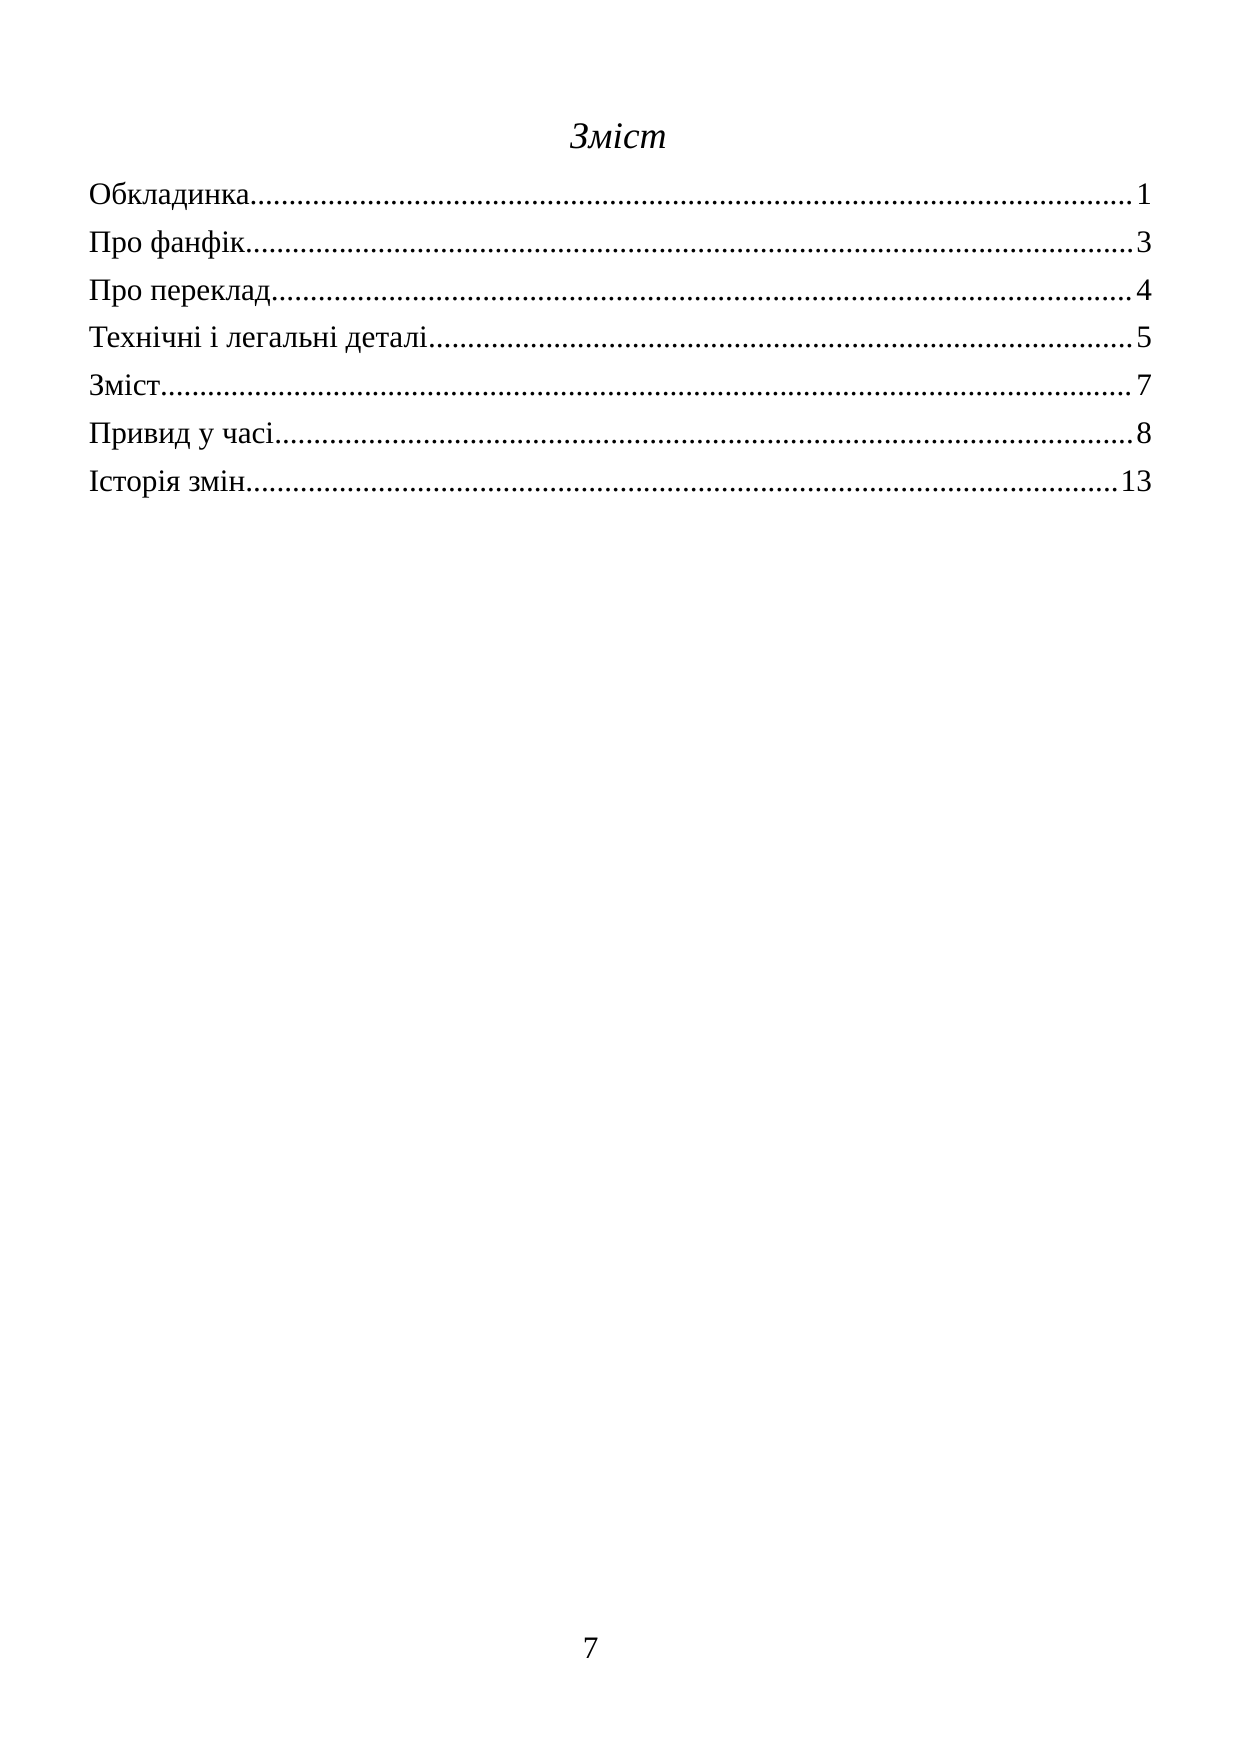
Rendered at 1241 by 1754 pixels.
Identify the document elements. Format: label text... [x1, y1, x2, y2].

text Обкладинка 1 [88, 175, 1152, 211]
text Про переклад 4 [88, 271, 1152, 307]
text Про фанфік 3 [88, 223, 1152, 259]
text Історія змін 13 [88, 462, 1152, 498]
text Привид у часі 8 [88, 414, 1152, 450]
text Технічні і легальні деталі 5 [88, 318, 1152, 354]
text Зміст 7 [88, 366, 1152, 402]
subtitle Зміст [88, 113, 1152, 157]
